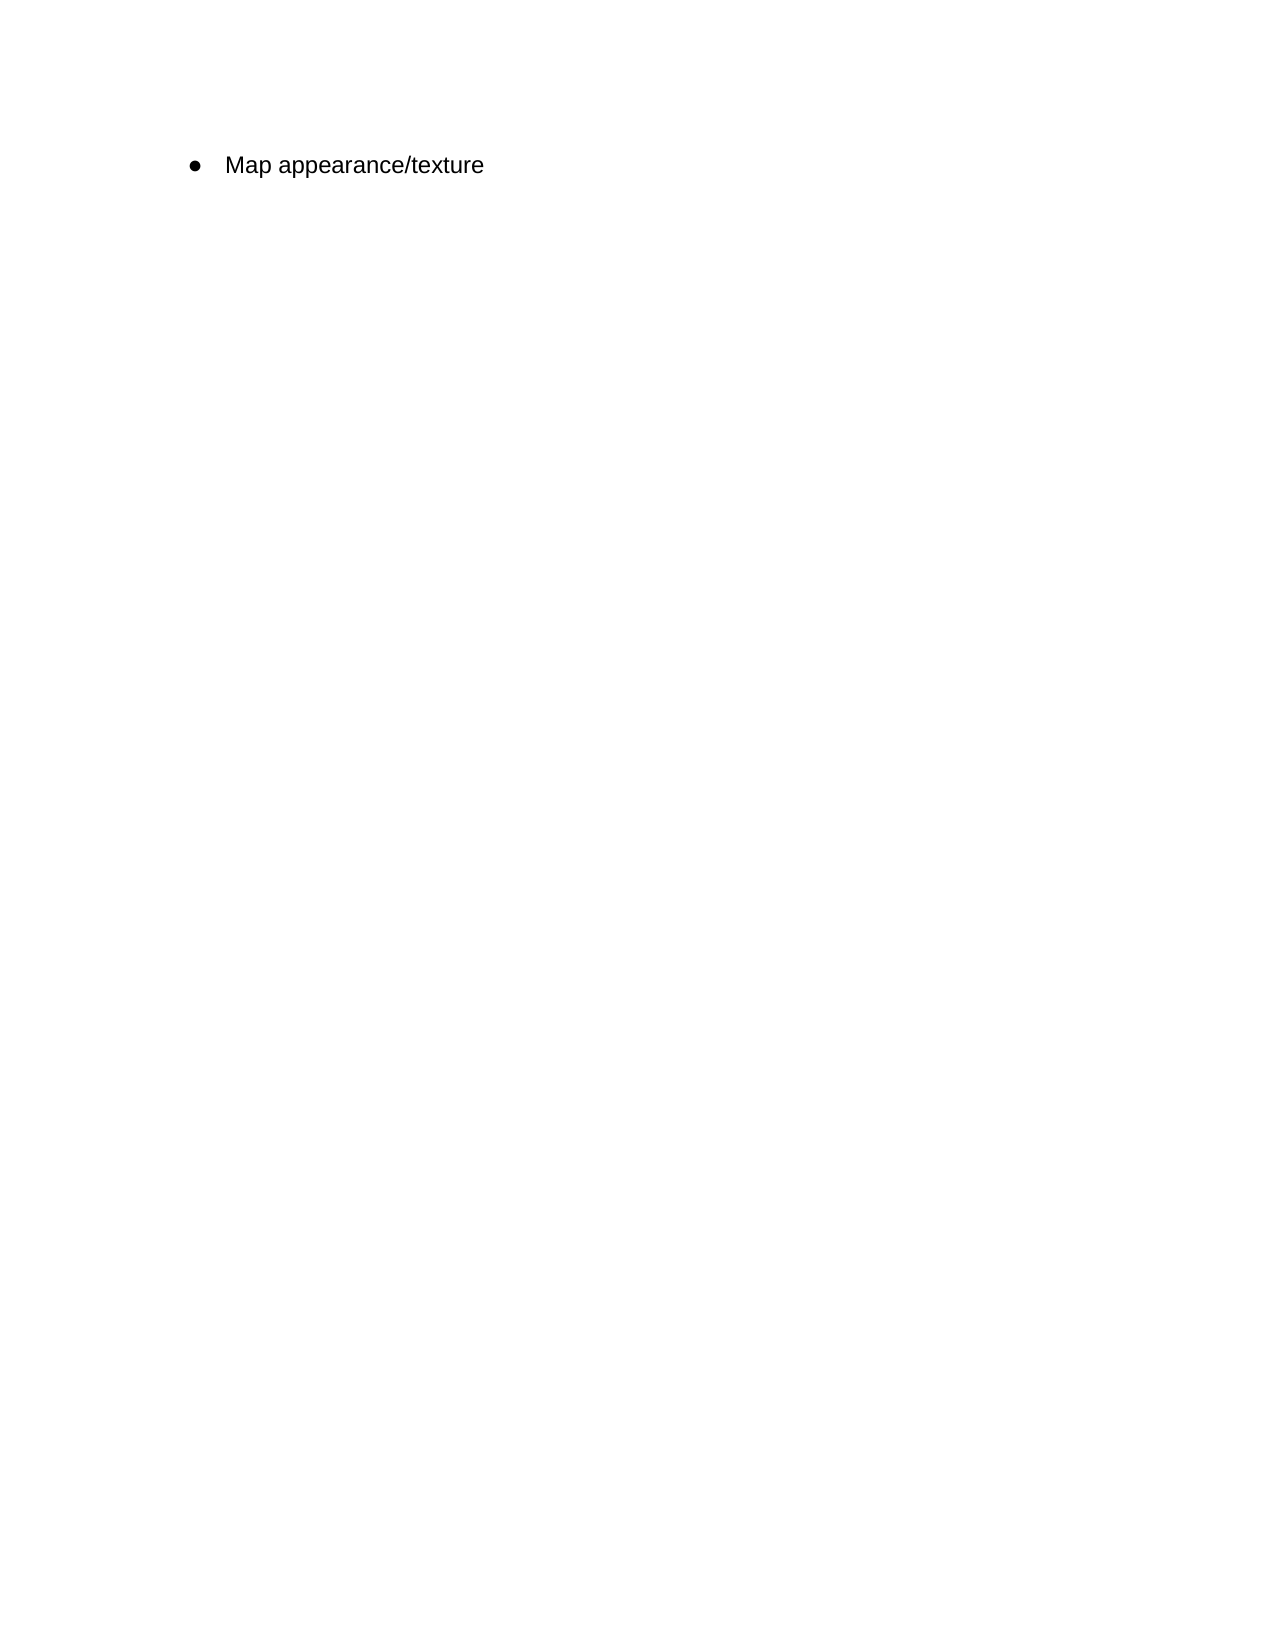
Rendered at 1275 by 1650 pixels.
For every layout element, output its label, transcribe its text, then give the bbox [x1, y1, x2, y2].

list Map appearance/texture [187, 150, 1275, 179]
